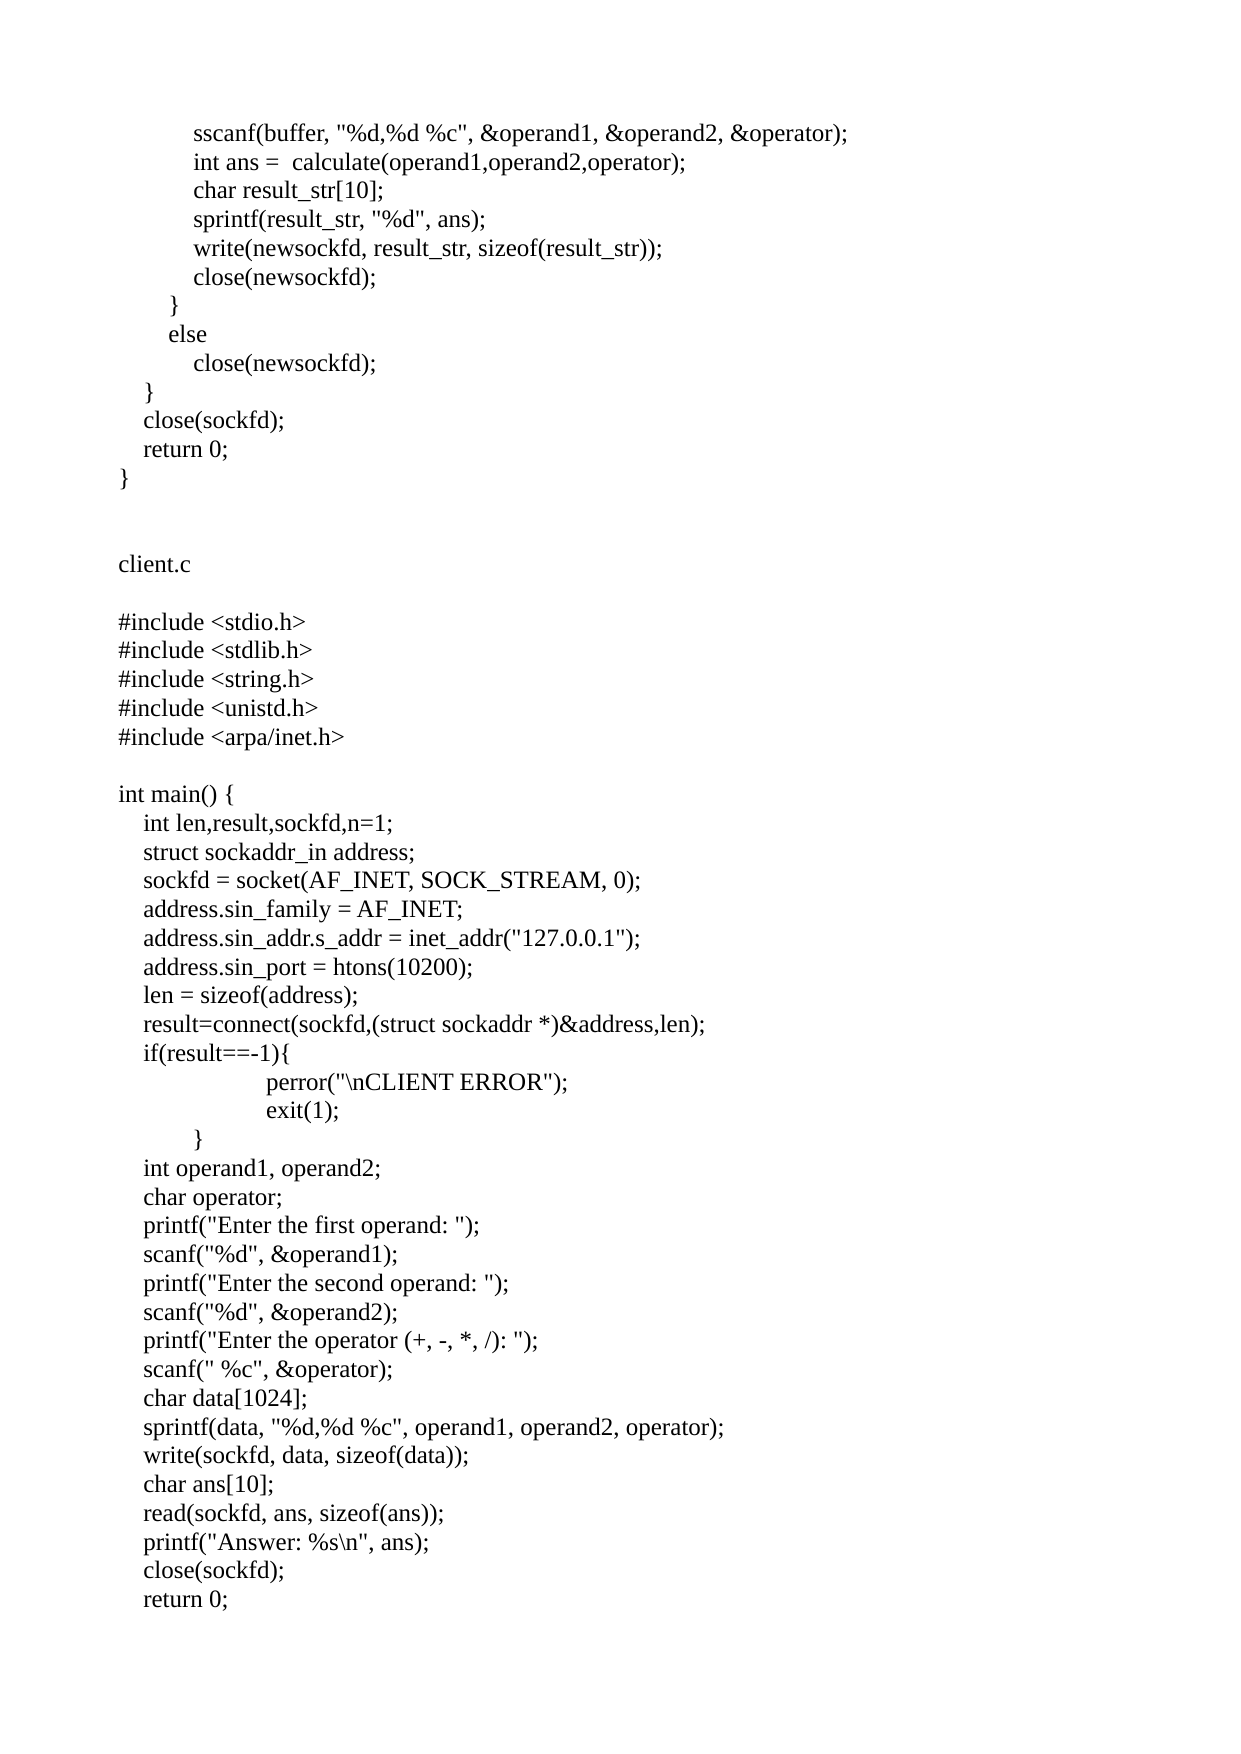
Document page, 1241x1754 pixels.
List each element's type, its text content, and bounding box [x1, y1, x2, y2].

text scanf("%d", &operand1); [118, 1239, 1122, 1268]
text char operator; [118, 1182, 1122, 1211]
text printf("Answer: %s\n", ans); [118, 1527, 1122, 1556]
text scanf("%d", &operand2); [118, 1297, 1122, 1326]
text if(result==-1){ [118, 1038, 1122, 1067]
text else [118, 319, 1122, 348]
text int main() { [118, 779, 1122, 808]
text exit(1); [118, 1096, 1122, 1124]
text char ans[10]; [118, 1469, 1122, 1498]
text return 0; [118, 1584, 1122, 1613]
text struct sockaddr_in address; [118, 837, 1122, 866]
text write(newsockfd, result_str, sizeof(result_str)); [118, 233, 1122, 262]
text printf("Enter the operator (+, -, *, /): "); [118, 1326, 1122, 1354]
text close(sockfd); [118, 406, 1122, 434]
text int ans = calculate(operand1,operand2,operator); [118, 147, 1122, 176]
text sscanf(buffer, "%d,%d %c", &operand1, &operand2, &operator); [118, 118, 1122, 147]
text int len,result,sockfd,n=1; [118, 808, 1122, 837]
text sprintf(result_str, "%d", ans); [118, 204, 1122, 233]
text } [118, 463, 1122, 492]
text address.sin_family = AF_INET; [118, 894, 1122, 923]
text return 0; [118, 434, 1122, 463]
text printf("Enter the second operand: "); [118, 1268, 1122, 1297]
text sockfd = socket(AF_INET, SOCK_STREAM, 0); [118, 866, 1122, 894]
text } [118, 377, 1122, 406]
text sprintf(data, "%d,%d %c", operand1, operand2, operator); [118, 1412, 1122, 1441]
text read(sockfd, ans, sizeof(ans)); [118, 1498, 1122, 1527]
text char result_str[10]; [118, 176, 1122, 204]
text #include <arpa/inet.h> [118, 722, 1122, 751]
text } [118, 291, 1122, 319]
text #include <stdlib.h> [118, 636, 1122, 664]
text close(newsockfd); [118, 262, 1122, 291]
text #include <string.h> [118, 664, 1122, 693]
text address.sin_port = htons(10200); [118, 952, 1122, 981]
text #include <unistd.h> [118, 693, 1122, 722]
text close(newsockfd); [118, 348, 1122, 377]
text } [118, 1124, 1122, 1153]
text int operand1, operand2; [118, 1153, 1122, 1182]
text scanf(" %c", &operator); [118, 1354, 1122, 1383]
text printf("Enter the first operand: "); [118, 1211, 1122, 1239]
text len = sizeof(address); [118, 981, 1122, 1009]
text char data[1024]; [118, 1383, 1122, 1412]
text perror("\nCLIENT ERROR"); [118, 1067, 1122, 1096]
text #include <stdio.h> [118, 607, 1122, 636]
text client.c [118, 549, 1122, 578]
text address.sin_addr.s_addr = inet_addr("127.0.0.1"); [118, 923, 1122, 952]
text close(sockfd); [118, 1556, 1122, 1584]
text result=connect(sockfd,(struct sockaddr *)&address,len); [118, 1009, 1122, 1038]
text write(sockfd, data, sizeof(data)); [118, 1441, 1122, 1469]
